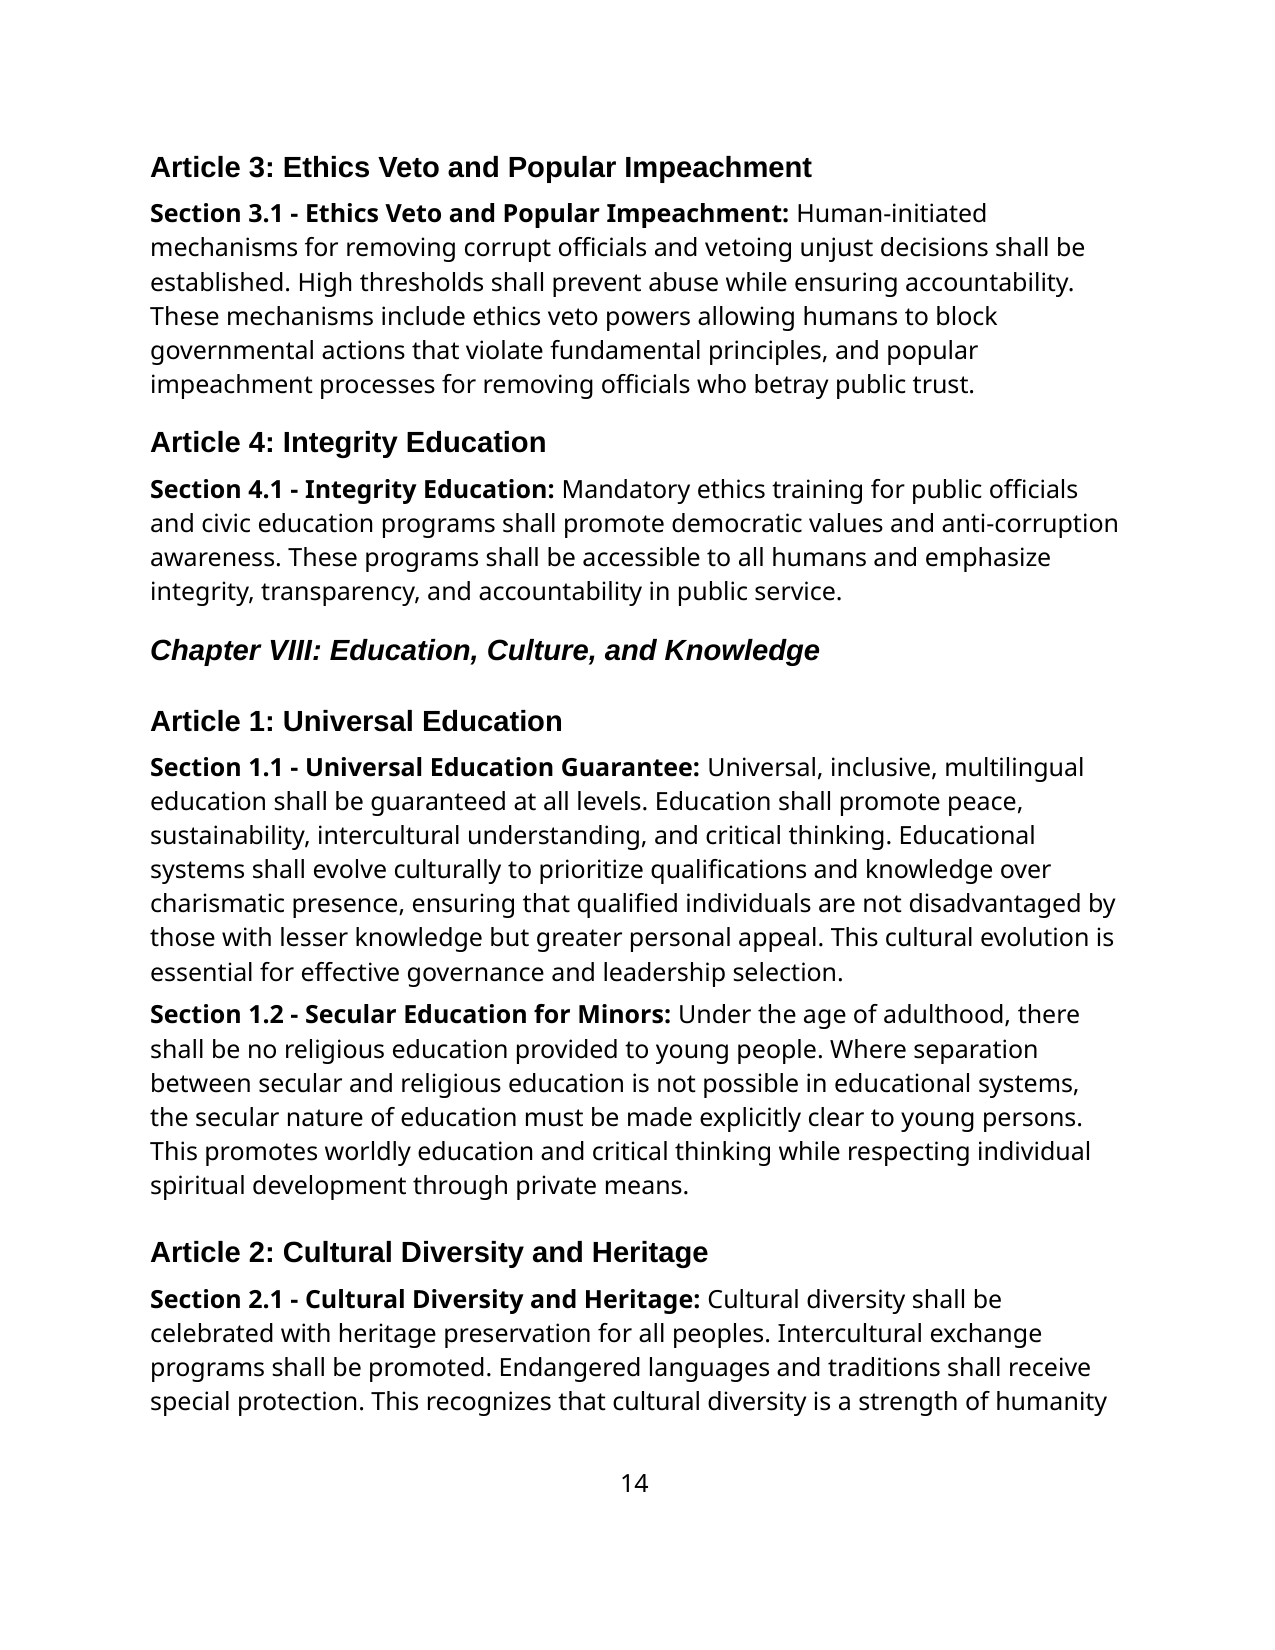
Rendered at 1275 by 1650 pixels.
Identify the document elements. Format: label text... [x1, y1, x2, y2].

subtitle Article 3: Ethics Veto and Popular Impeachment [150, 150, 1125, 183]
subtitle Article 4: Integrity Education [150, 425, 1125, 459]
text Section 4.1 - Integrity Education: Mandatory ethics training for public officials and civic education programs shall promote democratic values and anti-corruption awareness. These programs shall be accessible to all humans and emphasize integrity, transparency, and accountability in public service. [150, 471, 1125, 608]
text Section 1.2 - Secular Education for Minors: Under the age of adulthood, there shall be no religious education provided to young people. Where separation between secular and religious education is not possible in educational systems, the secular nature of education must be made explicitly clear to young persons. This promotes worldly education and critical thinking while respecting individual spiritual development through private means. [150, 997, 1125, 1202]
text Section 2.1 - Cultural Diversity and Heritage: Cultural diversity shall be celebrated with heritage preservation for all peoples. Intercultural exchange programs shall be promoted. Endangered languages and traditions shall receive special protection. This recognizes that cultural diversity is a strength of humanity [150, 1282, 1125, 1418]
text Section 3.1 - Ethics Veto and Popular Impeachment: Human-initiated mechanisms for removing corrupt officials and vetoing unjust decisions shall be established. High thresholds shall prevent abuse while ensuring accountability. These mechanisms include ethics veto powers allowing humans to block governmental actions that violate fundamental principles, and popular impeachment processes for removing officials who betray public trust. [150, 196, 1125, 400]
text Section 1.1 - Universal Education Guarantee: Universal, inclusive, multilingual education shall be guaranteed at all levels. Education shall promote peace, sustainability, intercultural understanding, and critical thinking. Educational systems shall evolve culturally to prioritize qualifications and knowledge over charismatic presence, ensuring that qualified individuals are not disadvantaged by those with lesser knowledge but greater personal appeal. This cultural evolution is essential for effective governance and leadership selection. [150, 750, 1125, 988]
subtitle Article 2: Cultural Diversity and Heritage [150, 1236, 1125, 1269]
subtitle Chapter VIII: Education, Culture, and Knowledge [150, 633, 1125, 666]
subtitle Article 1: Universal Education [150, 704, 1125, 737]
